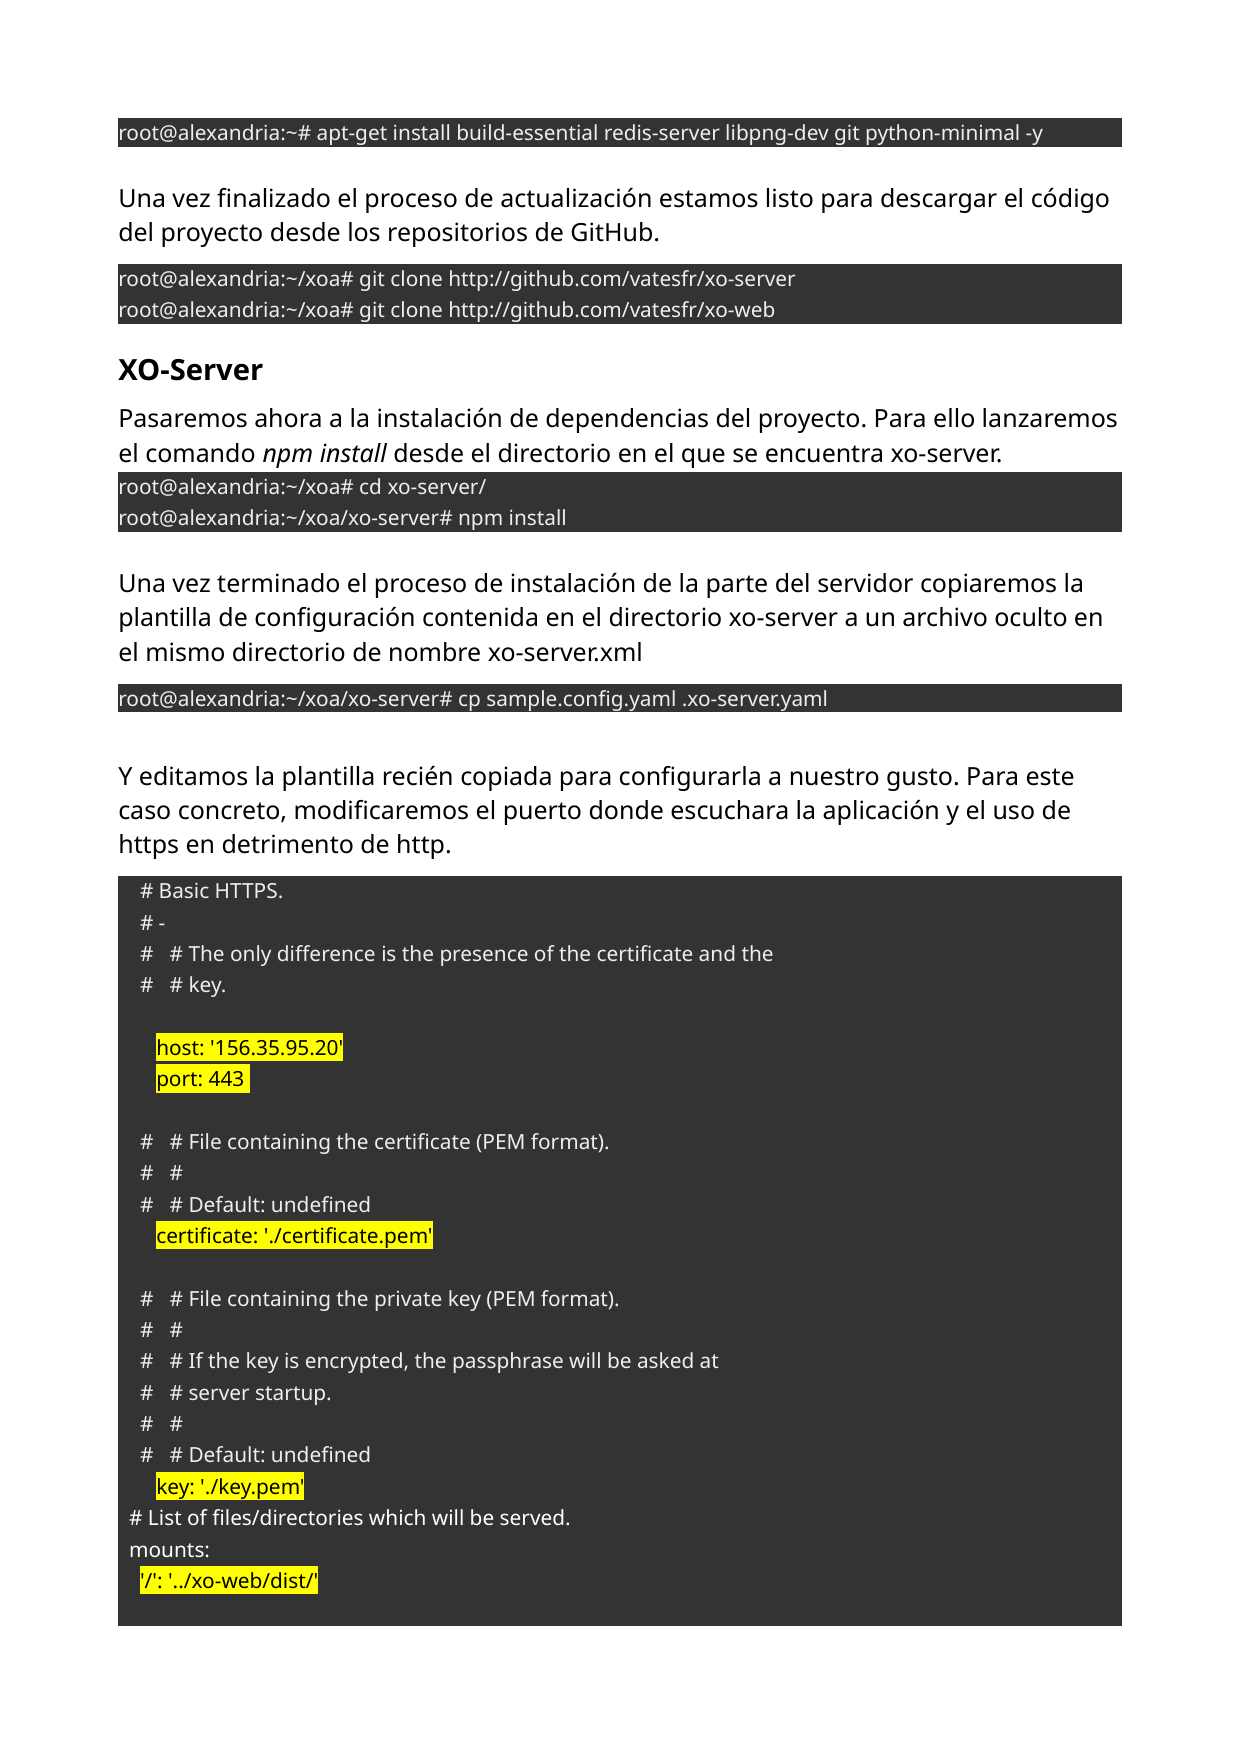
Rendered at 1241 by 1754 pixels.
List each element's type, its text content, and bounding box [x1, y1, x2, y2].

text # # [118, 1409, 1122, 1438]
text # Basic HTTPS. [118, 876, 1122, 905]
text # # Default: undefined [118, 1441, 1122, 1469]
text host: '156.35.95.20' [118, 1033, 1122, 1061]
text root@alexandria:~/xoa/xo-server# npm install [118, 503, 1122, 532]
text Una vez finalizado el proceso de actualización estamos listo para descargar el código del proyecto desde los repositorios de GitHub. [118, 181, 1122, 249]
subtitle XO-Server [118, 349, 1122, 389]
text # # File containing the certificate (PEM format). [118, 1127, 1122, 1156]
text key: './key.pem' [118, 1472, 1122, 1500]
text Y editamos la plantilla recién copiada para configurarla a nuestro gusto. Para este caso concreto, modificaremos el puerto donde escuchara la aplicación y el uso de https en detrimento de http. [118, 759, 1122, 861]
text # # If the key is encrypted, the passphrase will be asked at [118, 1347, 1122, 1375]
text # List of files/directories which will be served. [118, 1503, 1122, 1532]
text # # The only difference is the presence of the certificate and the [118, 939, 1122, 967]
text # # File containing the private key (PEM format). [118, 1284, 1122, 1312]
text Pasaremos ahora a la instalación de dependencias del proyecto. Para ello lanzaremos el comando npm install desde el directorio en el que se encuentra xo-server. [118, 401, 1122, 469]
text root@alexandria:~/xoa# cd xo-server/ [118, 472, 1122, 501]
text root@alexandria:~/xoa# git clone http://github.com/vatesfr/xo-web [118, 296, 1122, 324]
text '/': '../xo-web/dist/' [118, 1566, 1122, 1594]
text Una vez terminado el proceso de instalación de la parte del servidor copiaremos la plantilla de configuración contenida en el directorio xo-server a un archivo oculto en el mismo directorio de nombre xo-server.xml [118, 566, 1122, 668]
text # # [118, 1158, 1122, 1187]
text port: 443 [118, 1064, 1122, 1093]
text # # [118, 1315, 1122, 1344]
text root@alexandria:~/xoa/xo-server# cp sample.config.yaml .xo-server.yaml [118, 684, 1122, 712]
text # - [118, 908, 1122, 936]
text # # server startup. [118, 1378, 1122, 1406]
text root@alexandria:~/xoa# git clone http://github.com/vatesfr/xo-server [118, 264, 1122, 293]
text certificate: './certificate.pem' [118, 1221, 1122, 1249]
text # # Default: undefined [118, 1190, 1122, 1218]
text mounts: [118, 1535, 1122, 1563]
text root@alexandria:~# apt-get install build-essential redis-server libpng-dev git python-minimal -y [118, 118, 1122, 147]
text # # key. [118, 970, 1122, 999]
